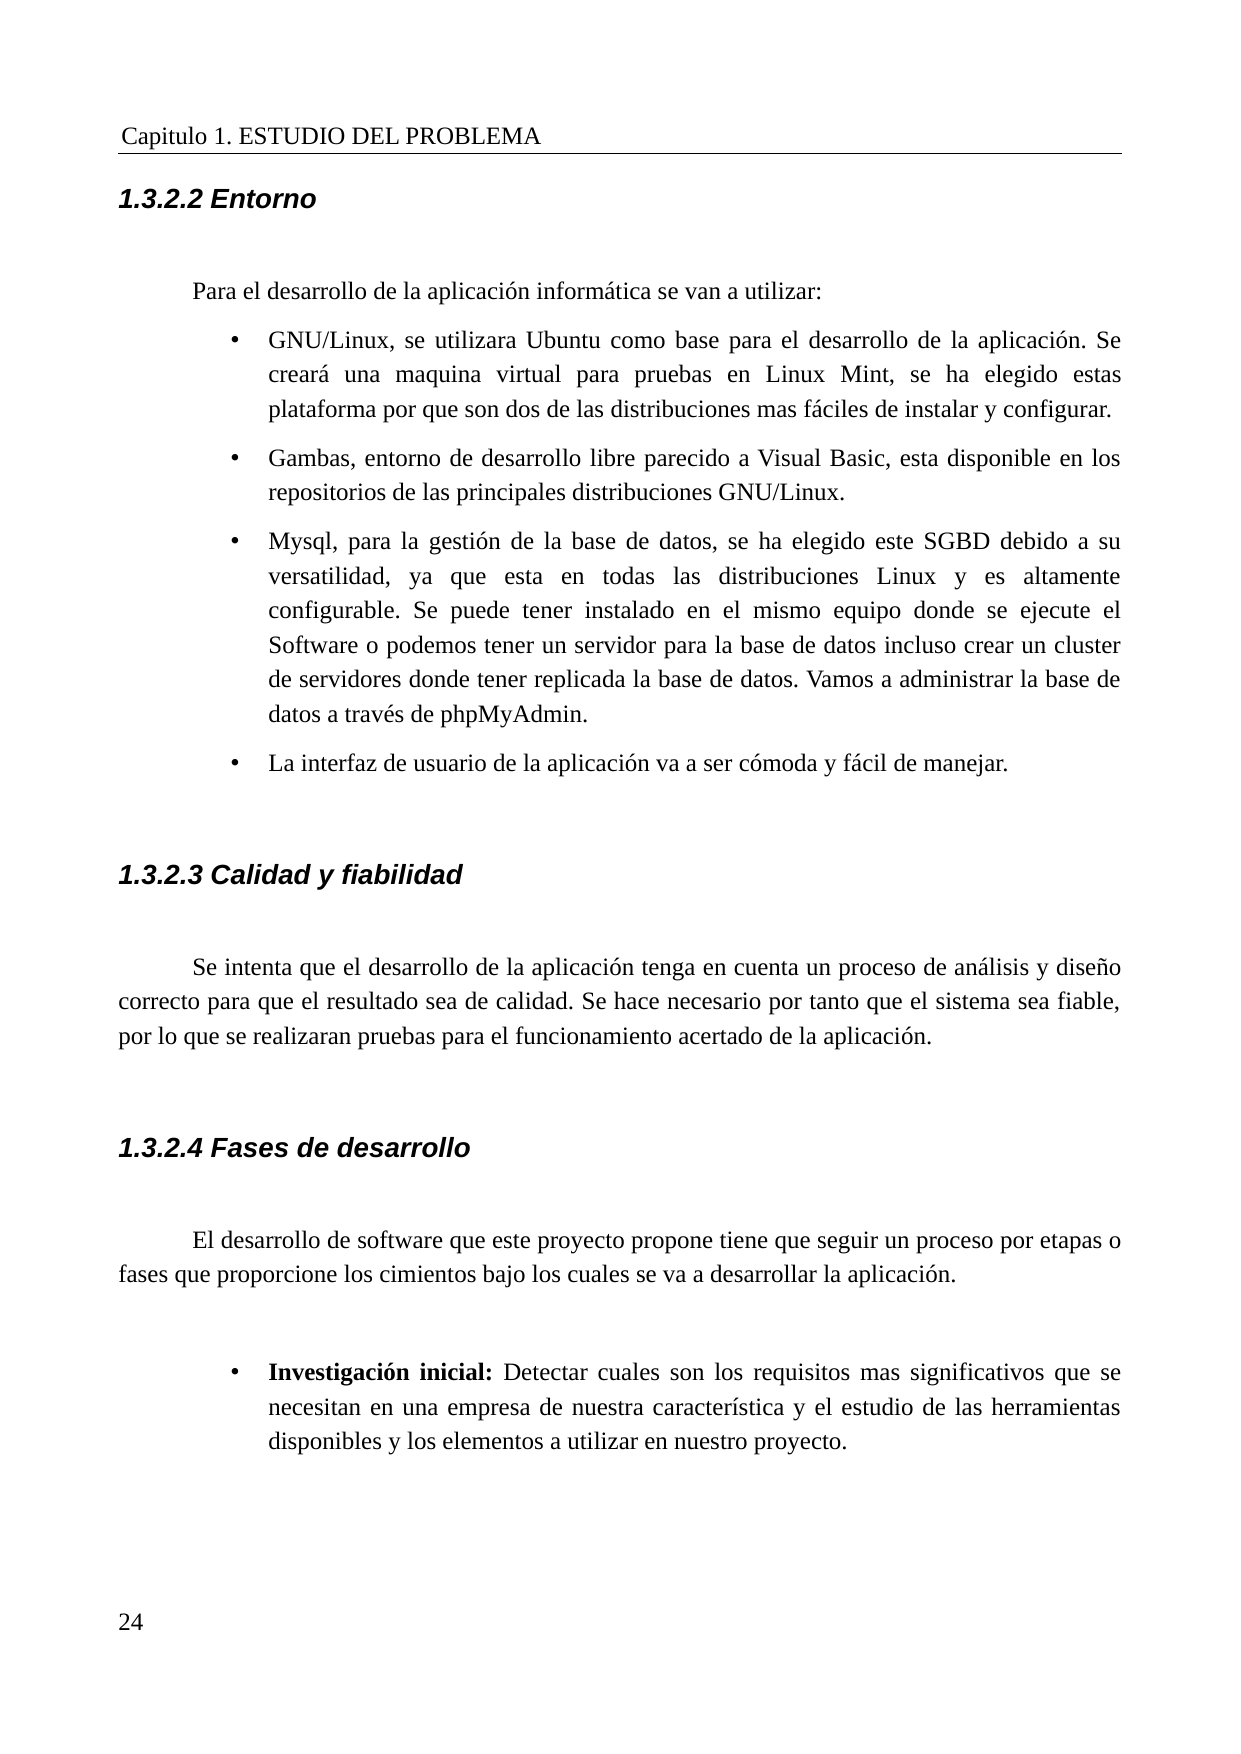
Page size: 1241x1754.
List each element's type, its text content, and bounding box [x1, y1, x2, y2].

text Para el desarrollo de la aplicación informática se van a utilizar: [118, 276, 1122, 304]
subtitle 1.3.2.3 Calidad y fiabilidad [118, 858, 1122, 890]
list La interfaz de usuario de la aplicación va a ser cómoda y fácil de manejar. [231, 748, 1122, 777]
list GNU/Linux, se utilizara Ubuntu como base para el desarrollo de la aplicación. Se creará una maquina virtual para pruebas en Linux Mint, se ha elegido estas plataforma por que son dos de las distribuciones mas fáciles de instalar y configurar. [231, 325, 1122, 422]
list Investigación inicial: Detectar cuales son los requisitos mas significativos que se necesitan en una empresa de nuestra característica y el estudio de las herramientas disponibles y los elementos a utilizar en nuestro proyecto. [231, 1357, 1122, 1455]
subtitle 1.3.2.2 Entorno [118, 182, 1122, 214]
subtitle 1.3.2.4 Fases de desarrollo [118, 1131, 1122, 1163]
text El desarrollo de software que este proyecto propone tiene que seguir un proceso por etapas o fases que proporcione los cimientos bajo los cuales se va a desarrollar la aplicación. [118, 1225, 1122, 1288]
text Se intenta que el desarrollo de la aplicación tenga en cuenta un proceso de análisis y diseño correcto para que el resultado sea de calidad. Se hace necesario por tanto que el sistema sea fiable, por lo que se realizaran pruebas para el funcionamiento acertado de la aplicación. [118, 952, 1122, 1049]
list Gambas, entorno de desarrollo libre parecido a Visual Basic, esta disponible en los repositorios de las principales distribuciones GNU/Linux. [231, 443, 1122, 506]
list Mysql, para la gestión de la base de datos, se ha elegido este SGBD debido a su versatilidad, ya que esta en todas las distribuciones Linux y es altamente configurable. Se puede tener instalado en el mismo equipo donde se ejecute el Software o podemos tener un servidor para la base de datos incluso crear un cluster de servidores donde tener replicada la base de datos. Vamos a administrar la base de datos a través de phpMyAdmin. [231, 526, 1122, 727]
